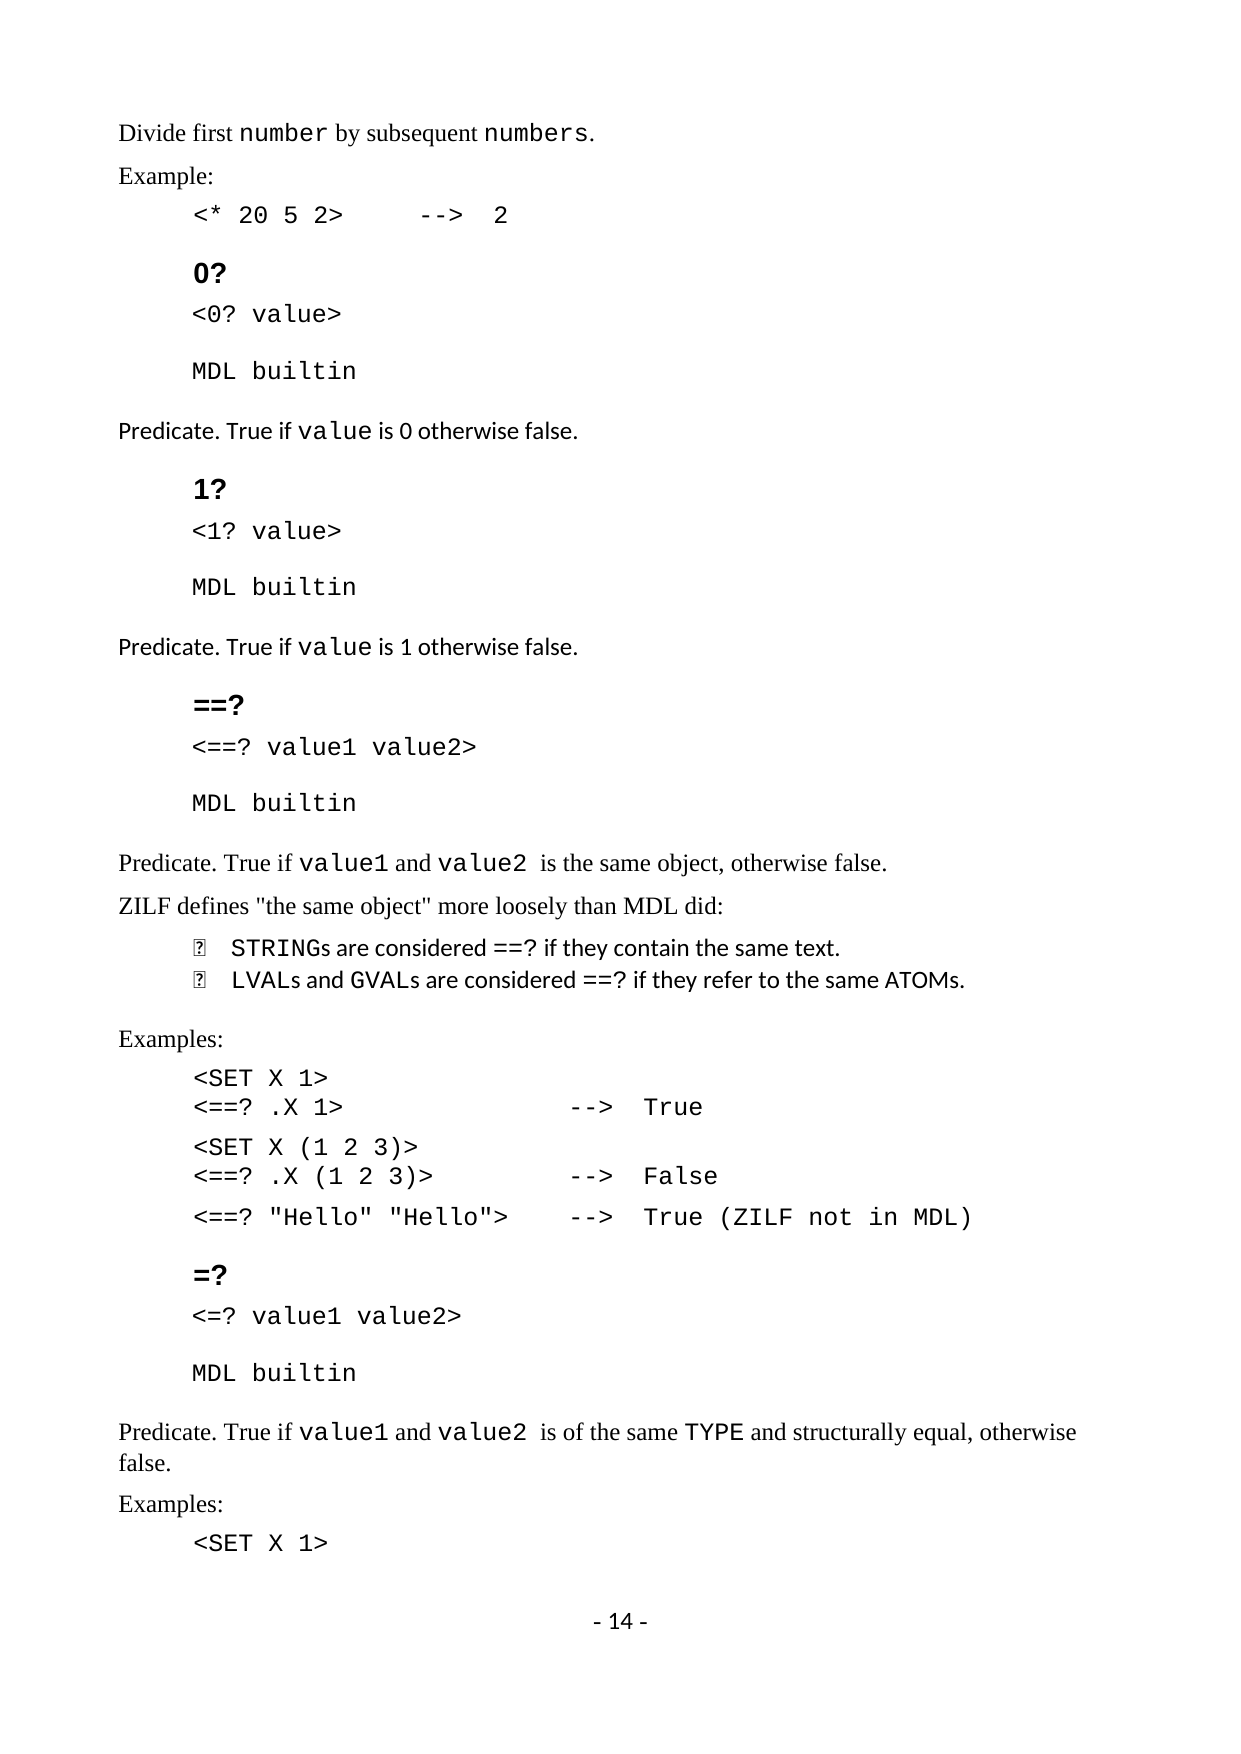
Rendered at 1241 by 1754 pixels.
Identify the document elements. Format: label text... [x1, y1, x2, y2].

text Example: [118, 161, 1122, 190]
text Examples: [118, 1489, 1122, 1518]
text MDL builtin [192, 791, 1122, 819]
text Predicate. True if value1 and value2 is the same object, otherwise false. [118, 848, 1122, 878]
subtitle 1? [118, 472, 1122, 506]
text <1? value> [192, 518, 1122, 547]
text MDL builtin [192, 575, 1122, 603]
text Examples: [118, 1024, 1122, 1053]
list STRINGs are considered ==? if they contain the same text. [193, 932, 1122, 964]
list LVALs and GVALs are considered ==? if they refer to the same ATOMs. [193, 964, 1122, 996]
subtitle ==? [118, 688, 1122, 722]
text <* 20 5 2> --> 2 [118, 203, 1122, 231]
text <0? value> [192, 302, 1122, 330]
text Predicate. True if value1 and value2 is of the same TYPE and structurally equal, otherwise false. [118, 1417, 1122, 1476]
text Divide first number by subsequent numbers. [118, 118, 1122, 149]
text ZILF defines "the same object" more loosely than MDL did: [118, 891, 1122, 920]
text <=? value1 value2> [192, 1303, 1122, 1332]
text <==? value1 value2> [192, 734, 1122, 763]
text Predicate. True if value is 1 otherwise false. [118, 632, 1122, 663]
text MDL builtin [192, 359, 1122, 415]
subtitle =? [118, 1257, 1122, 1291]
subtitle 0? [118, 256, 1122, 289]
text <SET X 1> <==? .X 1> --> True [118, 1066, 1122, 1122]
text Predicate. True if value is 0 otherwise false. [118, 415, 1122, 447]
text MDL builtin [192, 1360, 1122, 1388]
text <SET X (1 2 3)> <==? .X (1 2 3)> --> False [118, 1135, 1122, 1192]
text <SET X 1> [118, 1530, 1122, 1558]
text <==? "Hello" "Hello"> --> True (ZILF not in MDL) [118, 1204, 1122, 1232]
